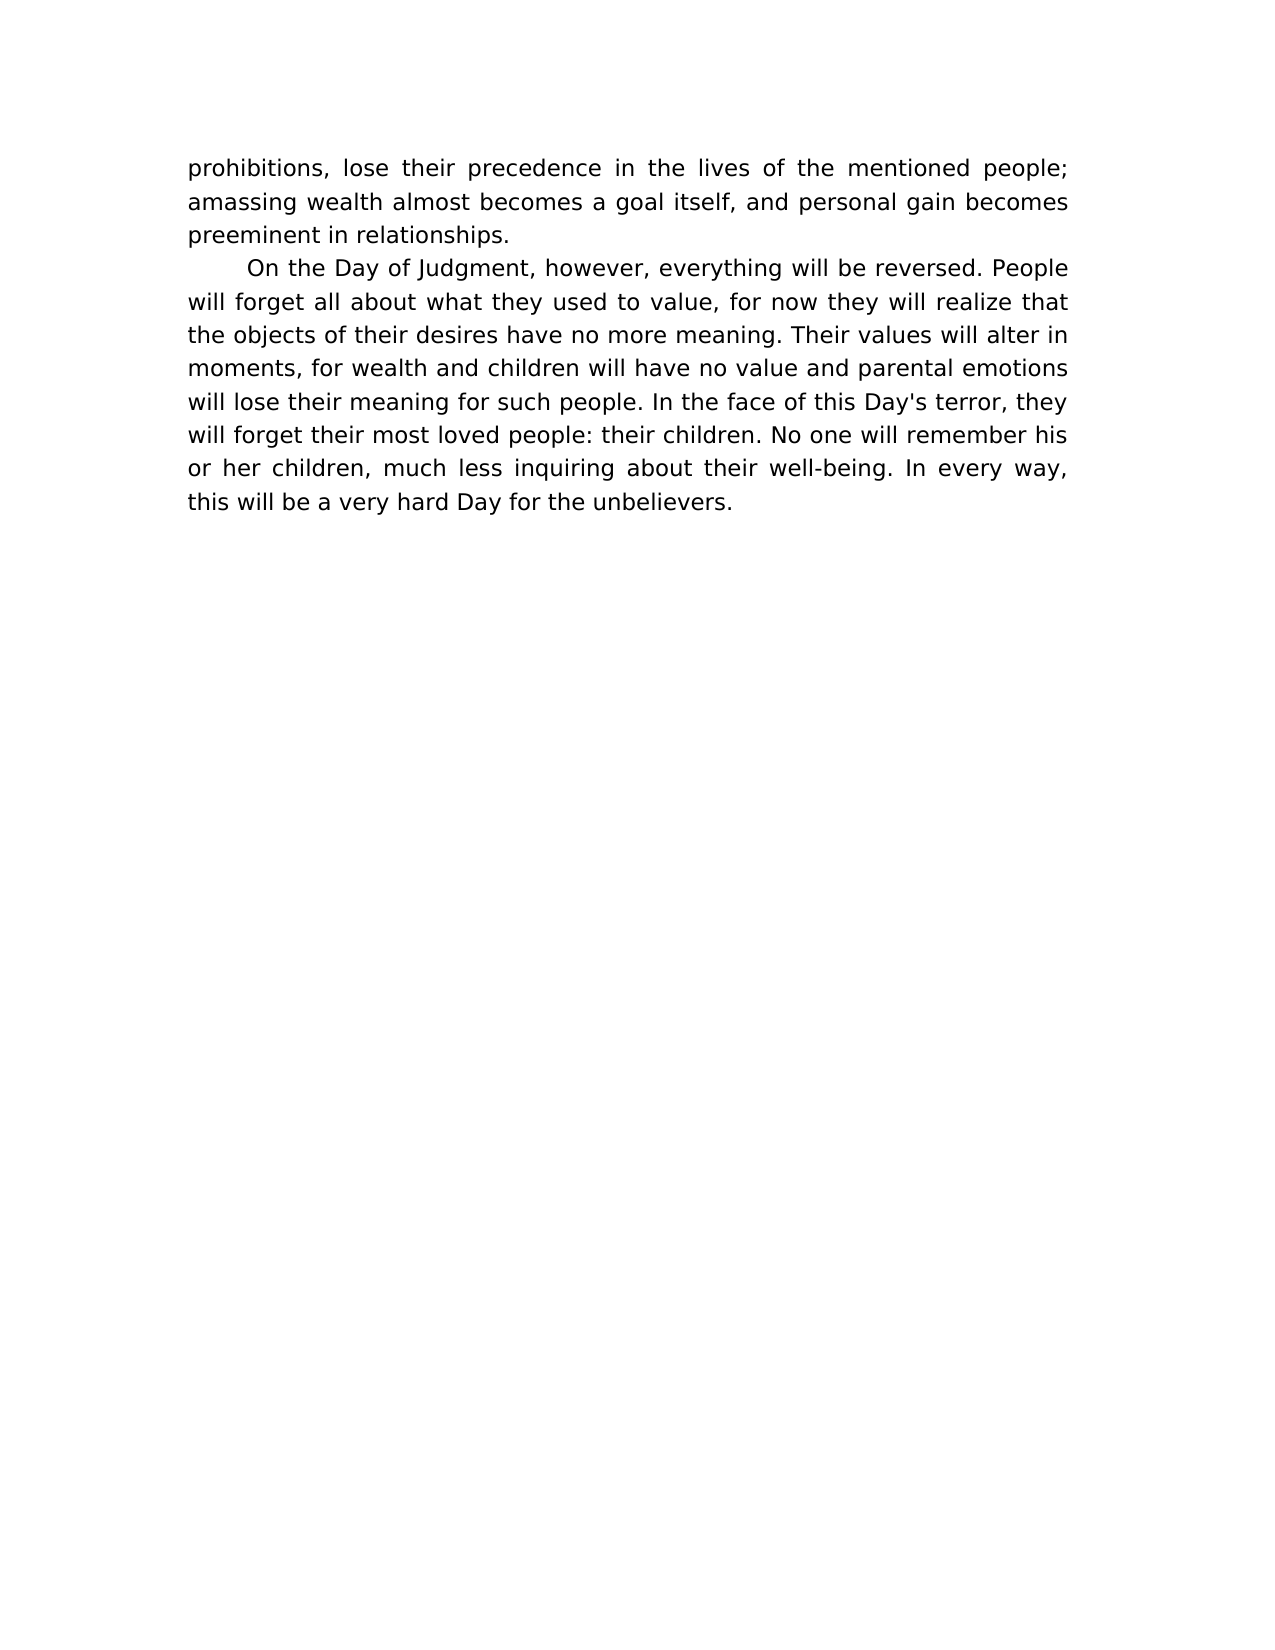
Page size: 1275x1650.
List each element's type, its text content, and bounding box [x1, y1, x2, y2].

text On the Day of Judgment, however, everything will be reversed. People will forget all about what they used to value, for now they will realize that the objects of their desires have no more meaning. Their values will alter in moments, for wealth and children will have no value and parental emotions will lose their meaning for such people. In the face of this Day's terror, they will forget their most loved people: their children. No one will remember his or her children, much less inquiring about their well-being. In every way, this will be a very hard Day for the unbelievers. [187, 250, 1070, 517]
text prohibitions, lose their precedence in the lives of the mentioned people; amassing wealth almost becomes a goal itself, and personal gain becomes preeminent in relationships. [187, 150, 1070, 250]
